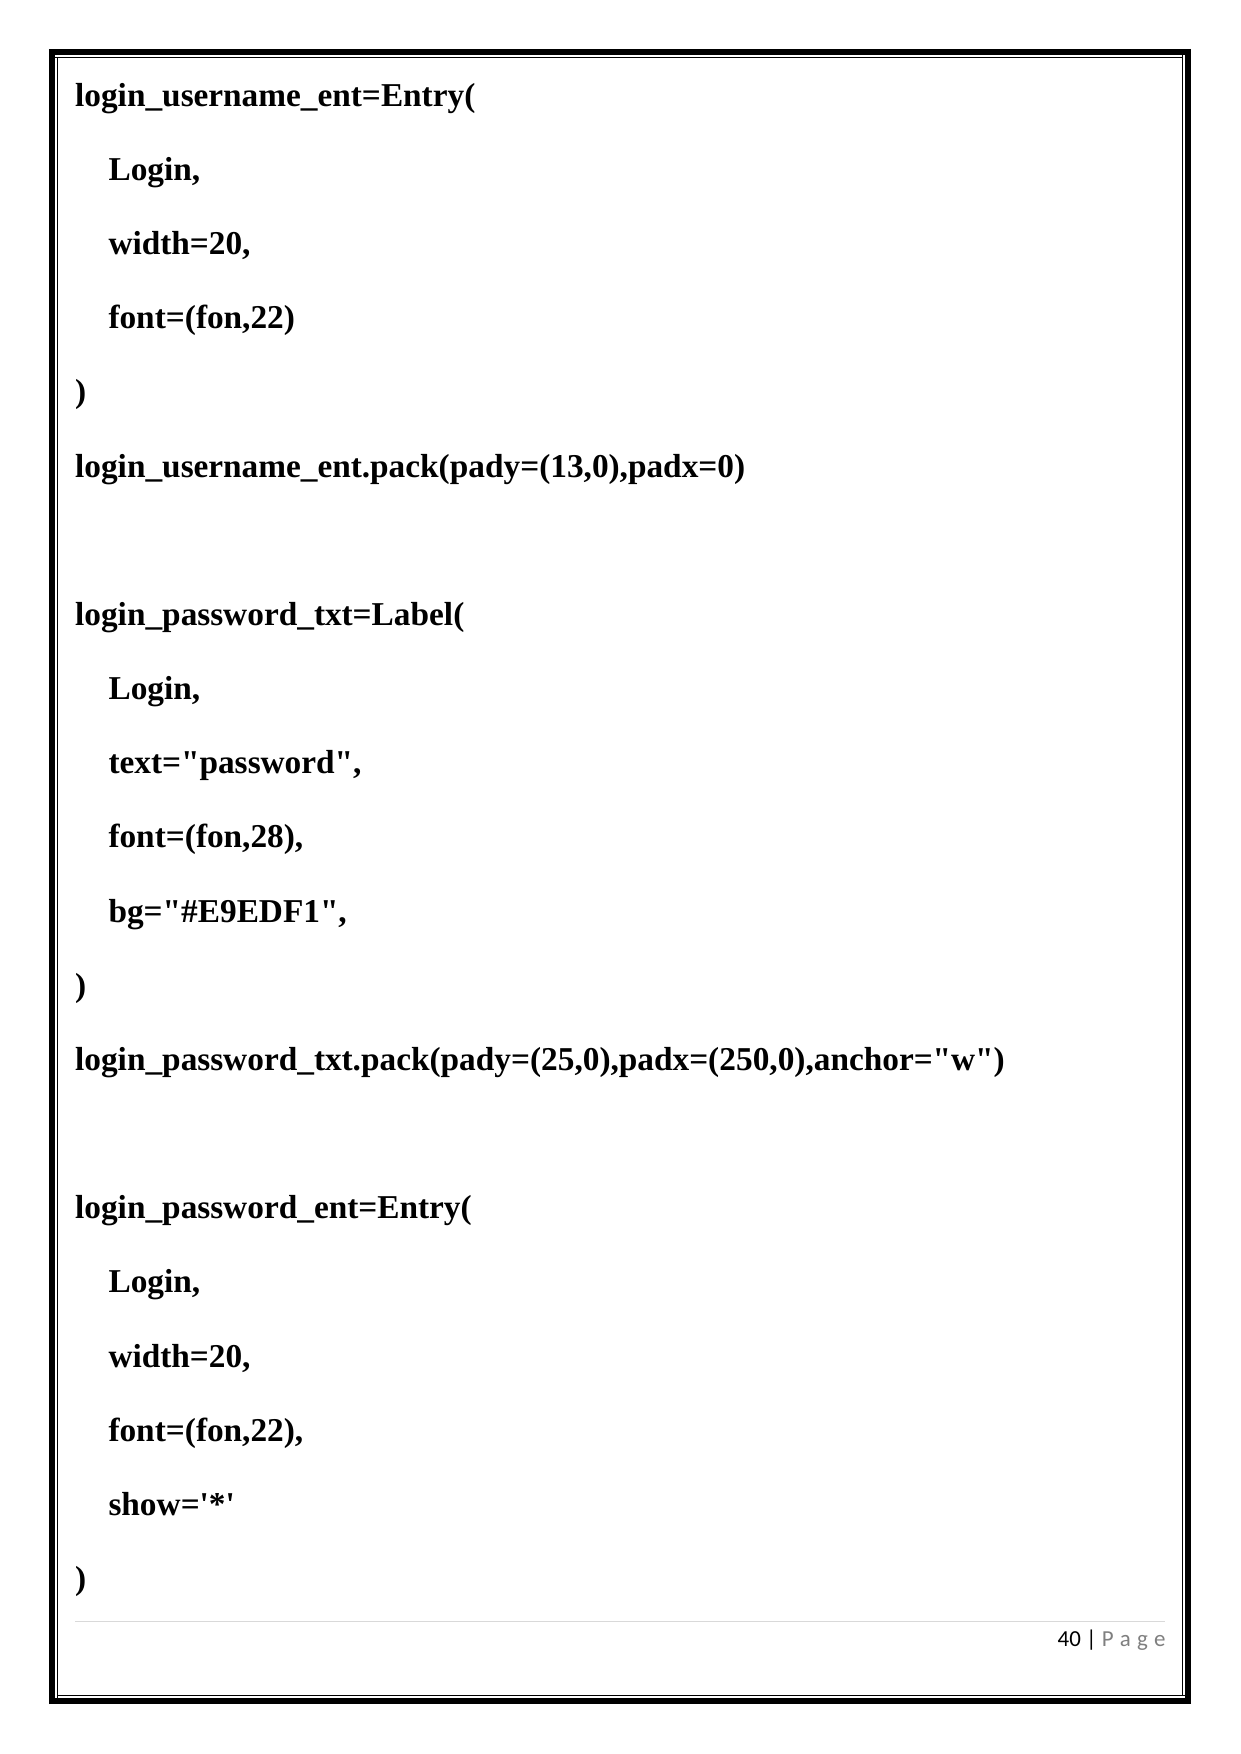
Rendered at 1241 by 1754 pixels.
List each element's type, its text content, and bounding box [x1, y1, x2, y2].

text bg="#E9EDF1", [75, 891, 1165, 929]
text ) [75, 1558, 1165, 1597]
text ) [75, 965, 1165, 1003]
text Login, [75, 149, 1165, 187]
text text="password", [75, 742, 1165, 781]
text ) [75, 372, 1165, 410]
text login_password_ent=Entry( [75, 1187, 1165, 1226]
text login_password_txt.pack(pady=(25,0),padx=(250,0),anchor="w") [75, 1039, 1165, 1077]
text login_username_ent=Entry( [75, 75, 1165, 113]
text font=(fon,22), [75, 1410, 1165, 1448]
text login_username_ent.pack(pady=(13,0),padx=0) [75, 446, 1165, 484]
text Login, [75, 1262, 1165, 1300]
text width=20, [75, 223, 1165, 262]
text width=20, [75, 1336, 1165, 1374]
text font=(fon,22) [75, 297, 1165, 336]
text font=(fon,28), [75, 817, 1165, 855]
text login_password_txt=Label( [75, 594, 1165, 632]
text show='*' [75, 1484, 1165, 1522]
text Login, [75, 668, 1165, 707]
